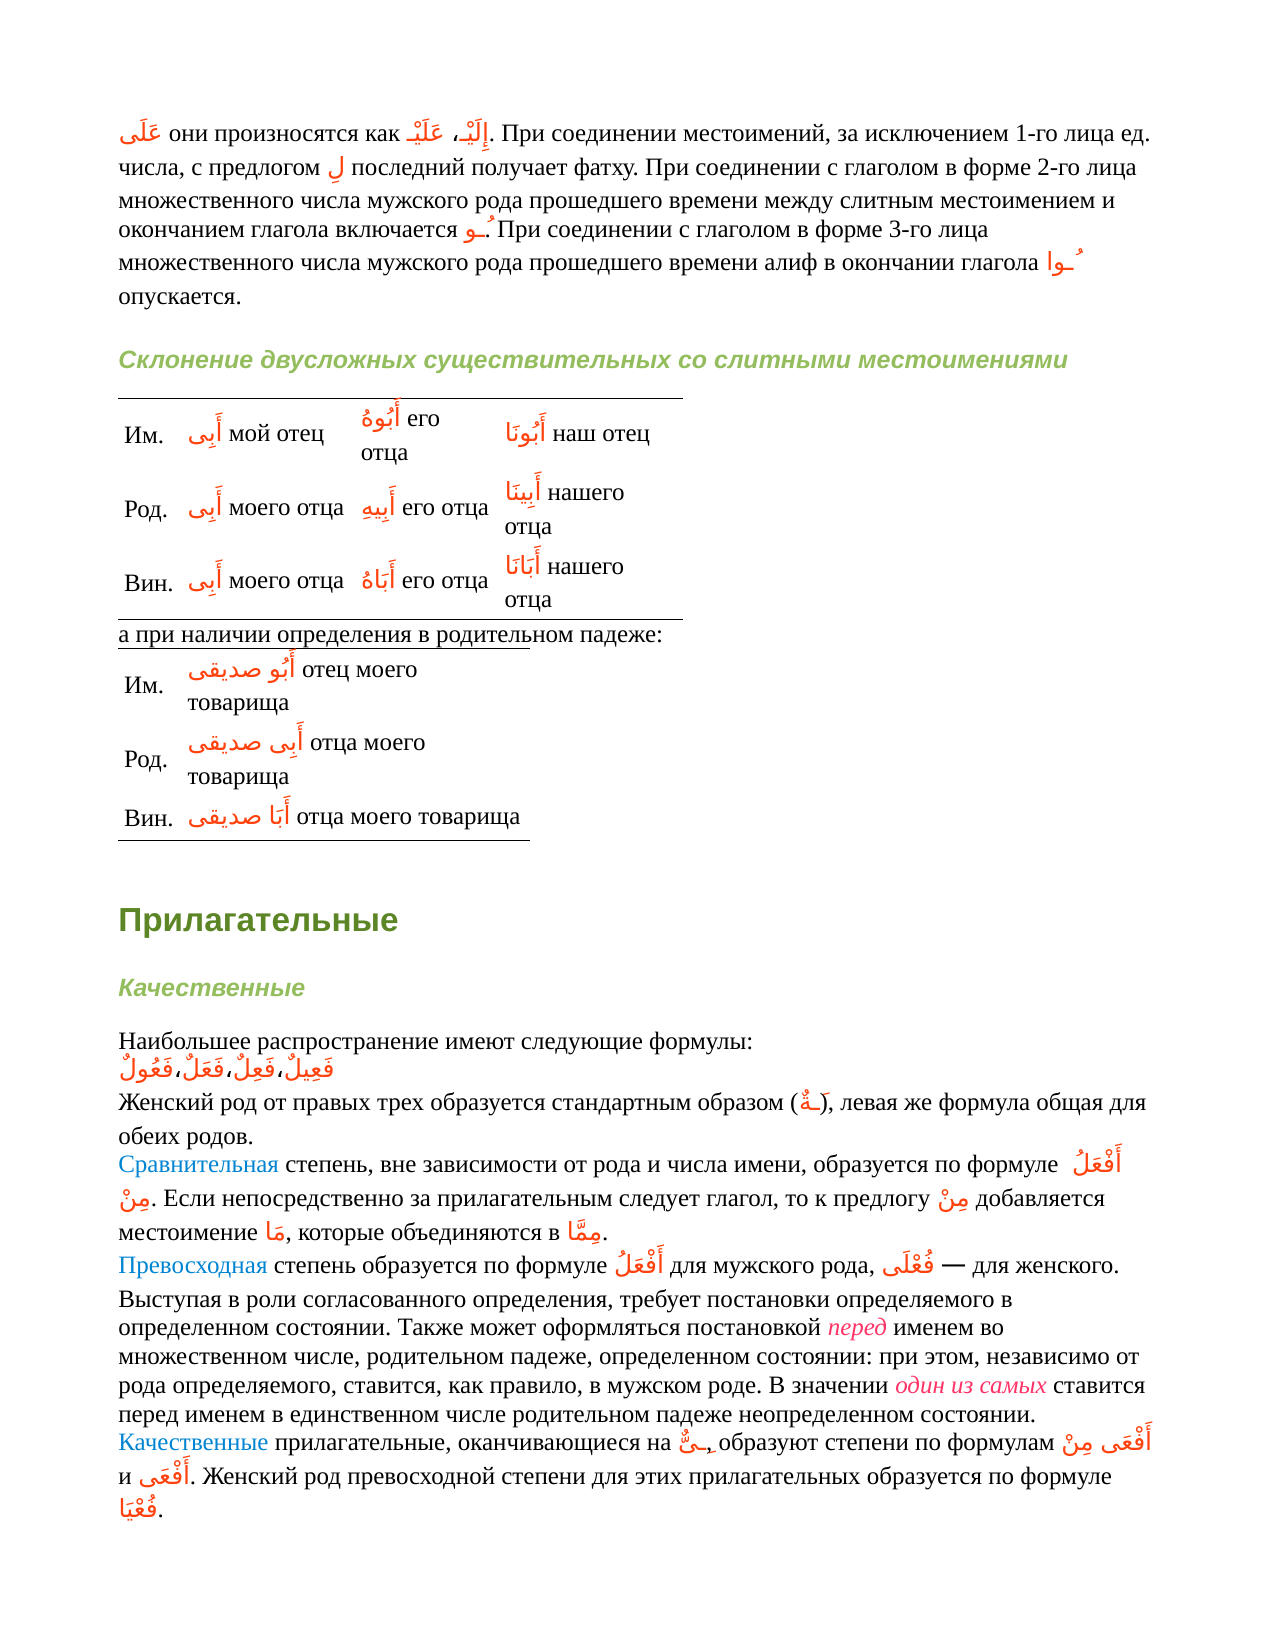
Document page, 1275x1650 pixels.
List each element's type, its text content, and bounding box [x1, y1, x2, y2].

subtitle Качественные [118, 973, 1157, 1002]
table_header أَبُونَا наш отец [499, 399, 683, 471]
table_header أَبُوهُ его отца [355, 399, 499, 471]
text Присоединяясь к глаголам и предлогам, слитные местоимения выполняют функцию личных местоимений в косвенных падежах. Форма نِى используется с глаголами, а также с предлогами مِنْ، عَنْ, при которых удвоение н обозначается ташдидом. При соединении местоимения 1-го лица с предлогами إِلَى، عَلَى، فِى удвоение и на письме не обозначается, но подразумевается или иногда обозначается ташдидом. При соединении остальных местоимений с предлогами إِلَى، عَلَى они произносятся как إِلَيْـ، عَلَيْـ. При соединении местоимений, за исключением 1-го лица ед. числа, с предлогом لِ последний получает фатху. При соединении с глаголом в форме 2-го лица множественного числа мужского рода прошедшего времени между слитным местоимением и окончанием глагола включается ـُو. При соединении с глаголом в форме 3-го лица множественного числа мужского рода прошедшего времени алиф в окончании глагола ـُوا опускается. [118, 118, 1157, 310]
table_cell أَبِيهِ его отца [355, 471, 499, 545]
text Наибольшее распространение имеют следующие формулы: [118, 1026, 1157, 1054]
text Женский род от правых трех образуется стандартным образом (ـَةٌ), левая же формула общая для обеих родов. [118, 1087, 1157, 1149]
table_cell أَبِينَا нашего отца [499, 471, 683, 545]
table_header أَبُو صديقى отец моего товарища [181, 649, 530, 722]
text Сравнительная степень, вне зависимости от рода и числа имени, образуется по формуле أَفْعَلُ مِنْ. Если непосредственно за прилагательным следует глагол, то к предлогу مِنْ добавляется местоимение مَا, которые объединяются в مِمَّا. [118, 1149, 1157, 1250]
table_cell Вин. [118, 795, 181, 840]
table_header Им. [118, 399, 181, 471]
table_cell أَبِى صديقى отца моего товарища [181, 722, 530, 795]
table_cell Род. [118, 722, 181, 795]
table_cell Вин. [118, 545, 181, 619]
table_header Им. [118, 649, 181, 722]
table_cell أَبَاهُ его отца [355, 545, 499, 619]
table_cell أَبَا صديقى отца моего товарища [181, 795, 530, 840]
text а при наличии определения в родительном падеже: [118, 619, 1157, 648]
table_cell Род. [118, 471, 181, 545]
subtitle Прилагательные [118, 899, 1157, 938]
text فَعِيلٌ،فَعِلٌ،فَعَلٌ،فَعُولٌ [118, 1054, 1157, 1087]
text Качественные прилагательные, оканчивающиеся на ـِىٌّ, образуют степени по формулам أَفْعَى مِنْ и أَفْعَى. Женский род превосходной степени для этих прилагательных образуется по формуле فُعْيَا. [118, 1427, 1157, 1528]
table_cell أَبَانَا нашего отца [499, 545, 683, 619]
subtitle Склонение двусложных существительных со слитными местоимениями [118, 345, 1157, 374]
text Превосходная степень образуется по формуле أَفْعَلُ для мужского рода, فُعْلَى — для женского. Выступая в роли согласованного определения, требует постановки определяемого в определенном состоянии. Также может оформляться постановкой перед именем во множественном числе, родительном падеже, определенном состоянии: при этом, независимо от рода определяемого, ставится, как правило, в мужском роде. В значении один из самых ставится перед именем в единственном числе родительном падеже неопределенном состоянии. [118, 1250, 1157, 1427]
table_cell أَبِى моего отца [181, 545, 355, 619]
table_cell أَبِى моего отца [181, 471, 355, 545]
table_header أَبِى мой отец [181, 399, 355, 471]
